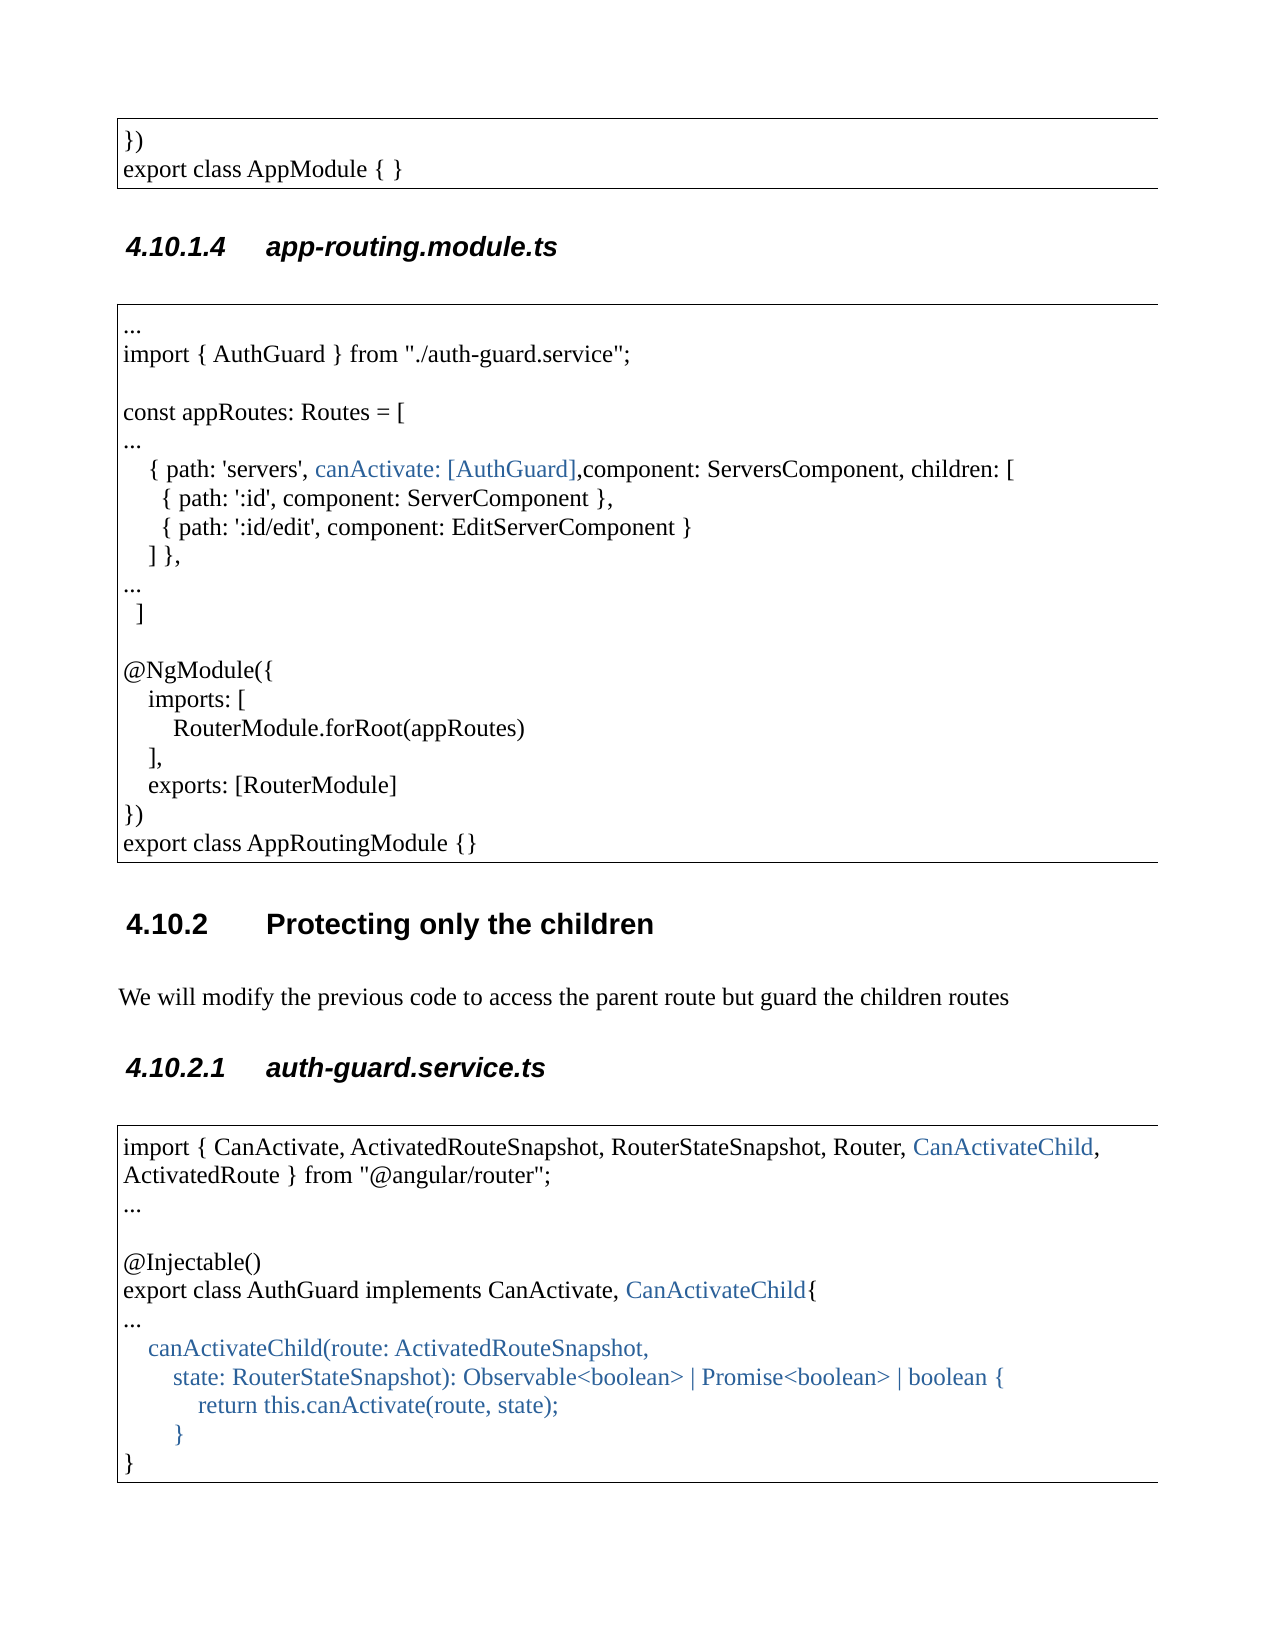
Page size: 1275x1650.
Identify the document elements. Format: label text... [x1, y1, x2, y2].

text We will modify the previous code to access the parent route but guard the children routes [118, 982, 1157, 1010]
table_header import { CanActivate, ActivatedRouteSnapshot, RouterStateSnapshot, Router, CanActivateChild, ActivatedRoute } from "@angular/router"; ... @Injectable() export class AuthGuard implements CanActivate, CanActivateChild{ ... canActivateChild(route: ActivatedRouteSnapshot, state: RouterStateSnapshot): Observable<boolean> | Promise<boolean> | boolean { return this.canActivate(route, state); } } [118, 1126, 1158, 1482]
subtitle app-routing.module.ts [118, 230, 1157, 262]
table_header }) export class AppModule { } [118, 119, 1158, 188]
subtitle auth-guard.service.ts [118, 1052, 1157, 1083]
table_header ... import { AuthGuard } from "./auth-guard.service"; const appRoutes: Routes = [ ... { path: 'servers', canActivate: [AuthGuard],component: ServersComponent, children: [ { path: ':id', component: ServerComponent }, { path: ':id/edit', component: EditServerComponent } ] }, ... ] @NgModule({ imports: [ RouterModule.forRoot(appRoutes) ], exports: [RouterModule] }) export class AppRoutingModule {} [118, 305, 1158, 862]
subtitle Protecting only the children [118, 907, 1157, 940]
